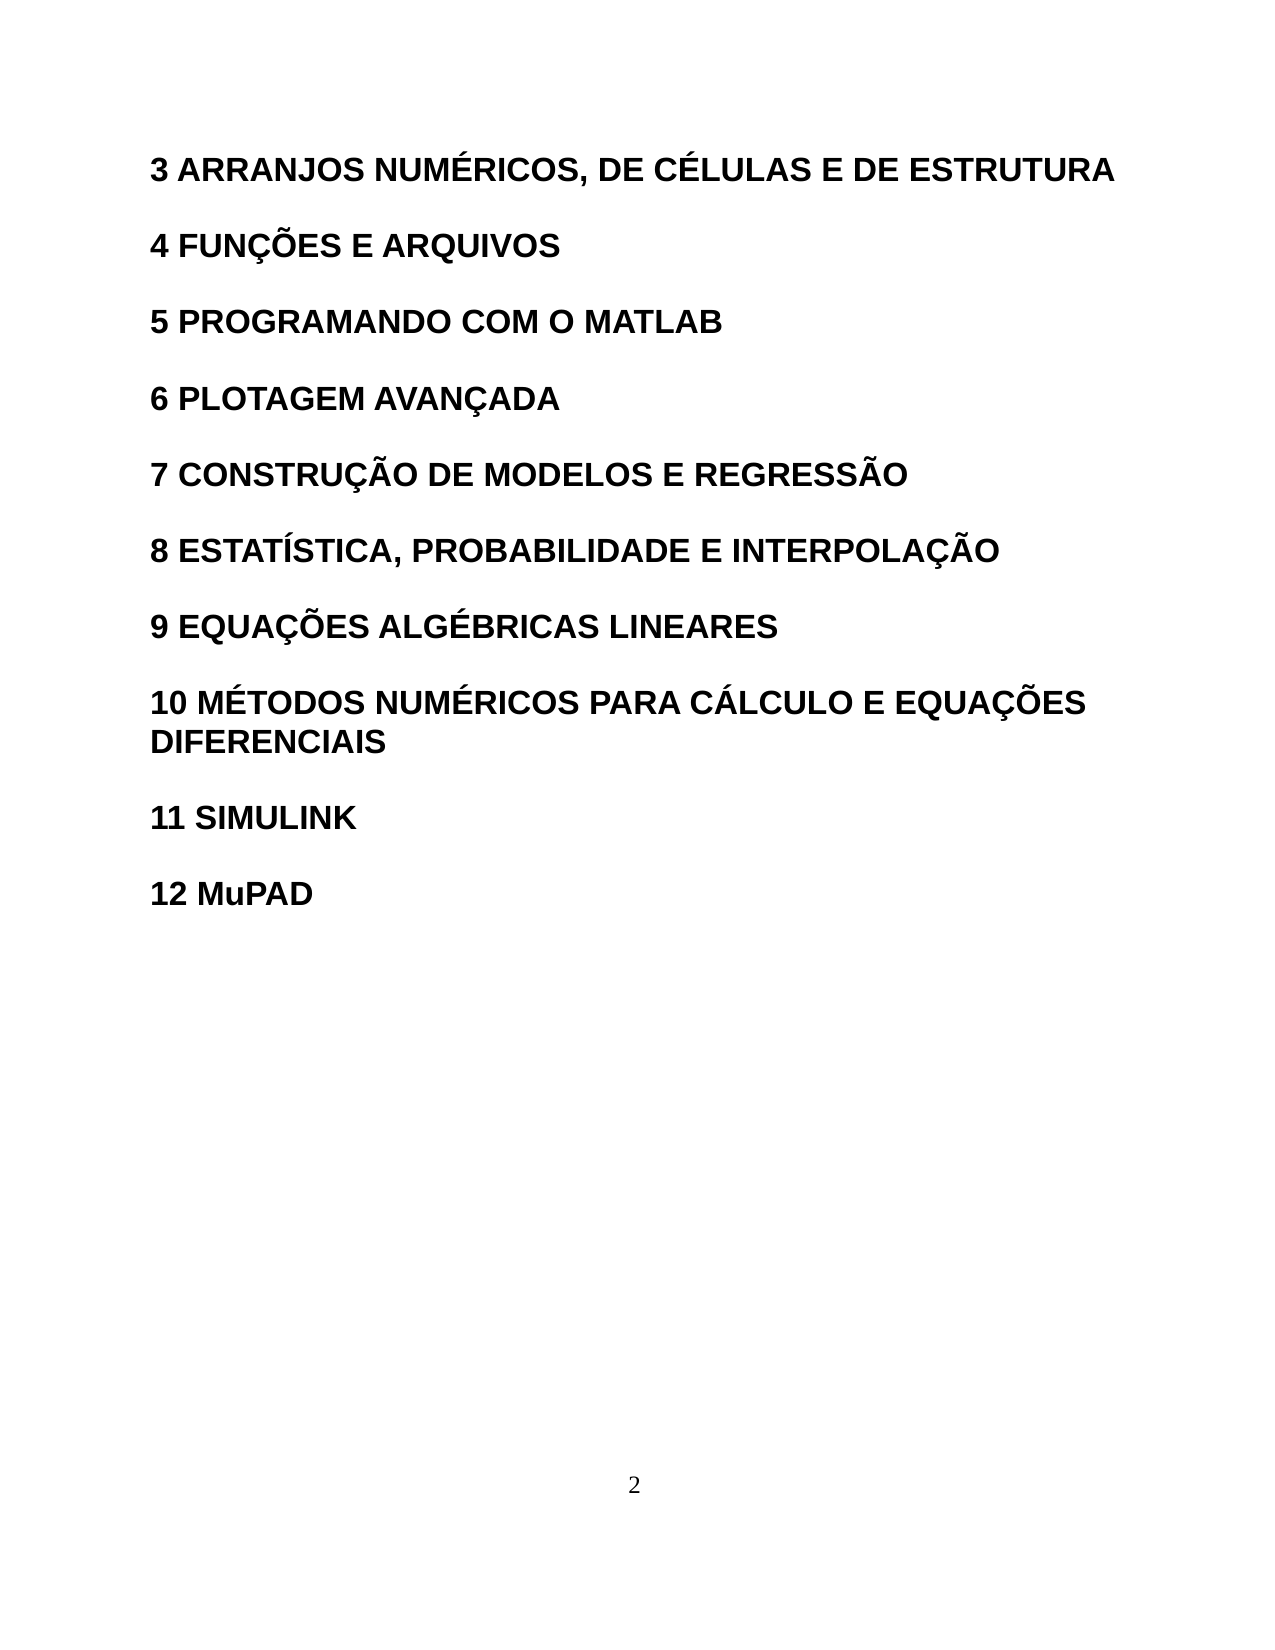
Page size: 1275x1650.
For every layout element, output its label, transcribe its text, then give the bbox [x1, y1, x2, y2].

subtitle 12 MuPAD [150, 874, 1125, 913]
subtitle 11 SIMULINK [150, 798, 1125, 836]
subtitle 3 ARRANJOS NUMÉRICOS, DE CÉLULAS E DE ESTRUTURA [150, 150, 1125, 189]
subtitle 7 CONSTRUÇÃO DE MODELOS E REGRESSÃO [150, 454, 1125, 493]
subtitle 4 FUNÇÕES E ARQUIVOS [150, 226, 1125, 265]
subtitle 10 MÉTODOS NUMÉRICOS PARA CÁLCULO E EQUAÇÕES DIFERENCIAIS [150, 683, 1125, 760]
subtitle 5 PROGRAMANDO COM O MATLAB [150, 302, 1125, 341]
subtitle 8 ESTATÍSTICA, PROBABILIDADE E INTERPOLAÇÃO [150, 531, 1125, 569]
subtitle 9 EQUAÇÕES ALGÉBRICAS LINEARES [150, 607, 1125, 646]
subtitle 6 PLOTAGEM AVANÇADA [150, 378, 1125, 417]
